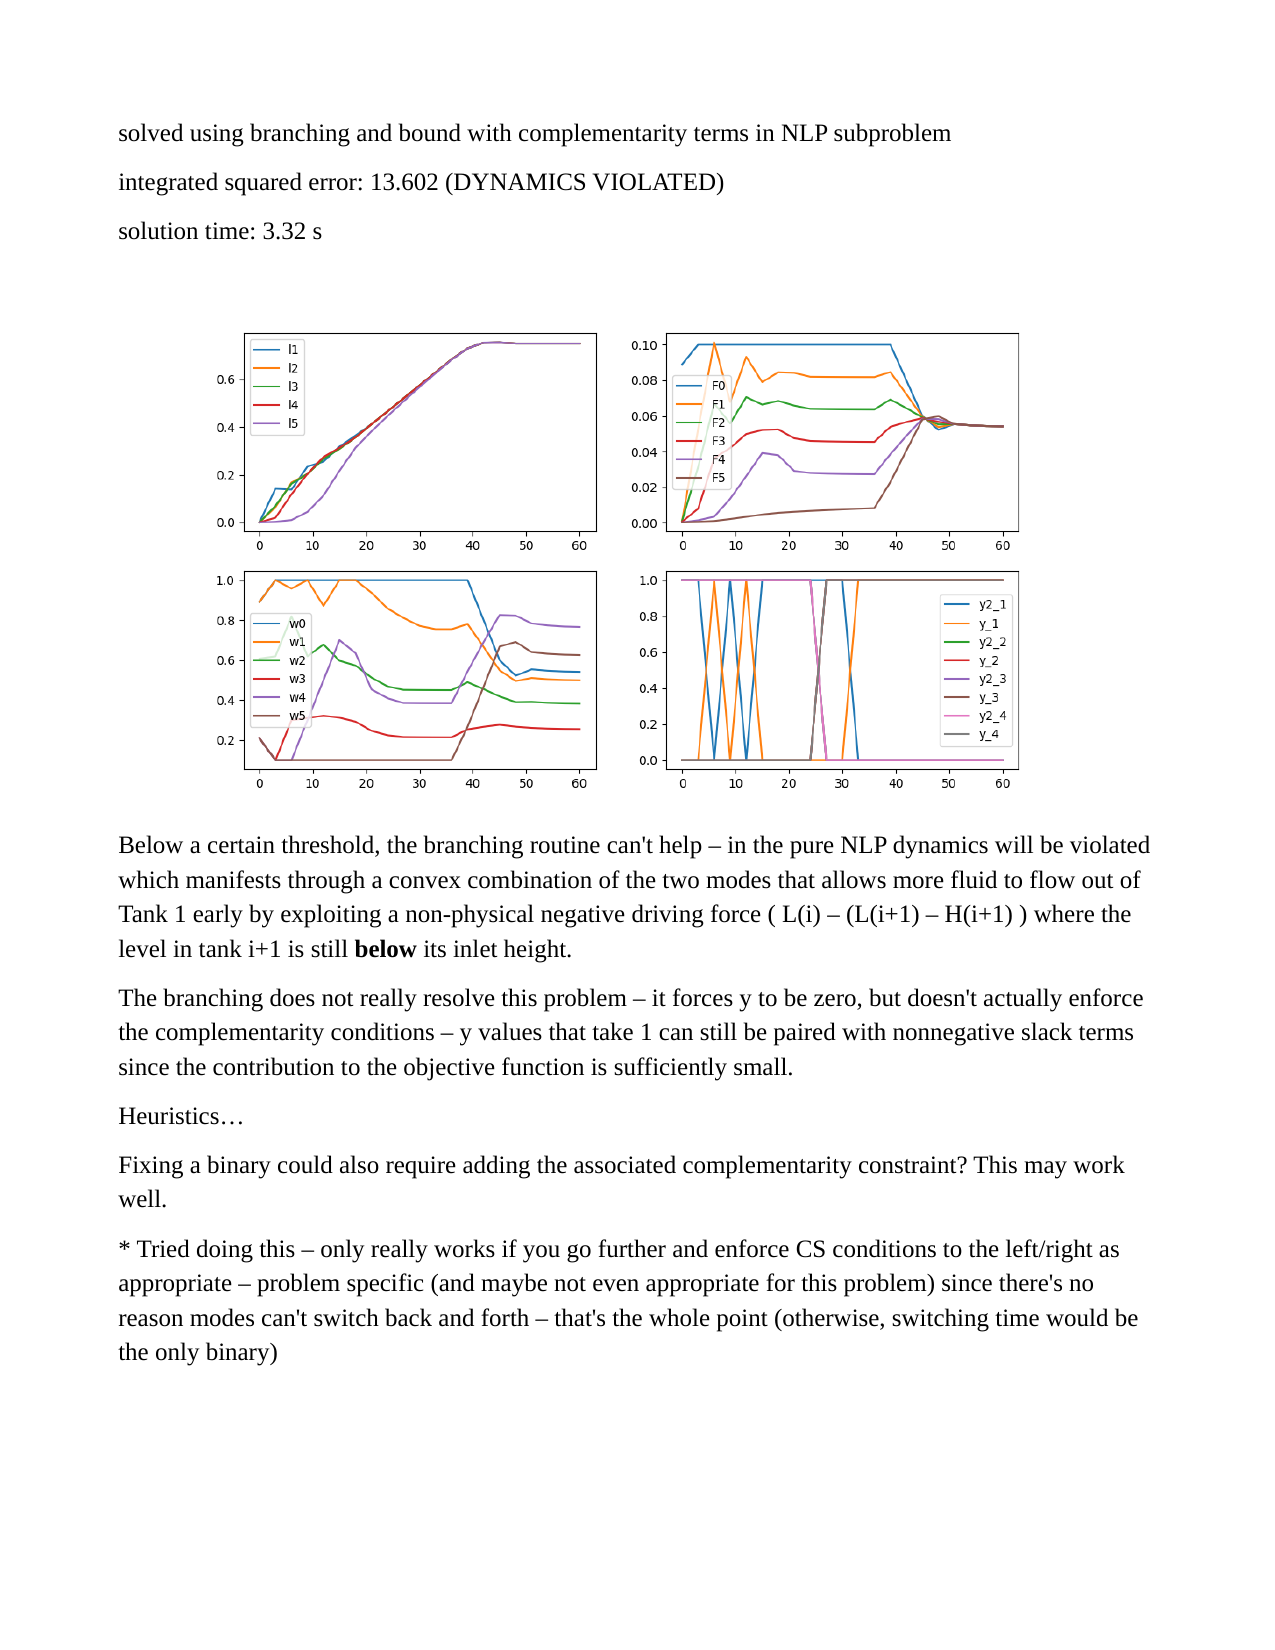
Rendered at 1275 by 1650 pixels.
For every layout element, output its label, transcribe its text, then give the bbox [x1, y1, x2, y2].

text integrated squared error: 13.602 (DYNAMICS VIOLATED) [118, 167, 1157, 196]
text The branching does not really resolve this problem – it forces y to be zero, but doesn't actually enforce the complementarity conditions – y values that take 1 can still be paired with nonnegative slack terms since the contribution to the objective function is sufficiently small. [118, 983, 1157, 1081]
text Fixing a binary could also require adding the associated complementarity constraint? This may work well. [118, 1150, 1157, 1213]
text * Tried doing this – only really works if you go further and enforce CS conditions to the left/right as appropriate – problem specific (and maybe not even appropriate for this problem) since there's no reason modes can't switch back and forth – that's the whole point (otherwise, switching time would be the only binary) [118, 1234, 1157, 1366]
text solution time: 3.32 s [118, 216, 1157, 245]
picture [118, 265, 1118, 831]
text solved using branching and bound with complementarity terms in NLP subproblem [118, 118, 1157, 147]
text Heuristics… [118, 1101, 1157, 1130]
text Below a certain threshold, the branching routine can't help – in the pure NLP dynamics will be violated which manifests through a convex combination of the two modes that allows more fluid to flow out of Tank 1 early by exploiting a non-physical negative driving force ( L(i) – (L(i+1) – H(i+1) ) where the level in tank i+1 is still below its inlet height. [118, 363, 1157, 963]
